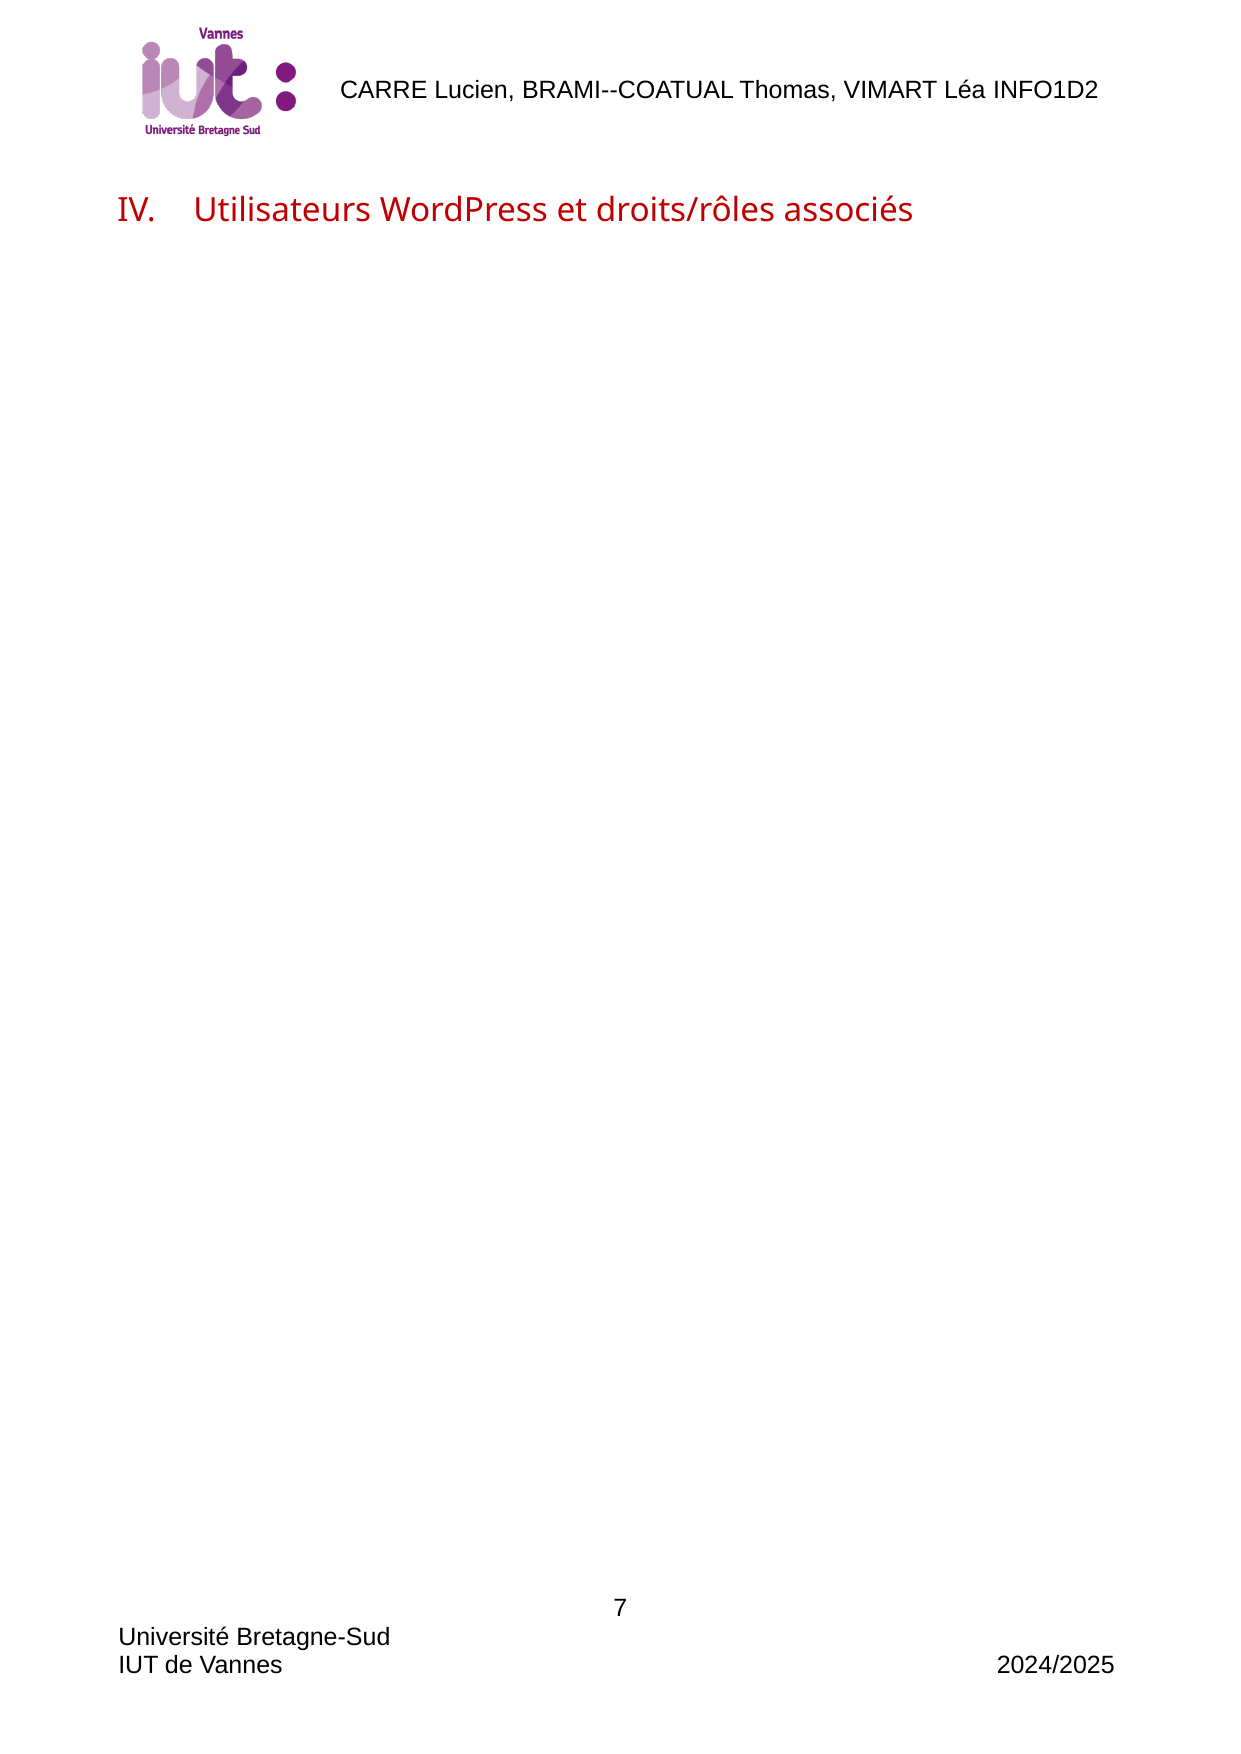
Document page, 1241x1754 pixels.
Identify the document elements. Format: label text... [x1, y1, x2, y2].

picture [118, 7, 319, 157]
subtitle Utilisateurs WordPress et droits/rôles associés [156, 186, 1122, 232]
